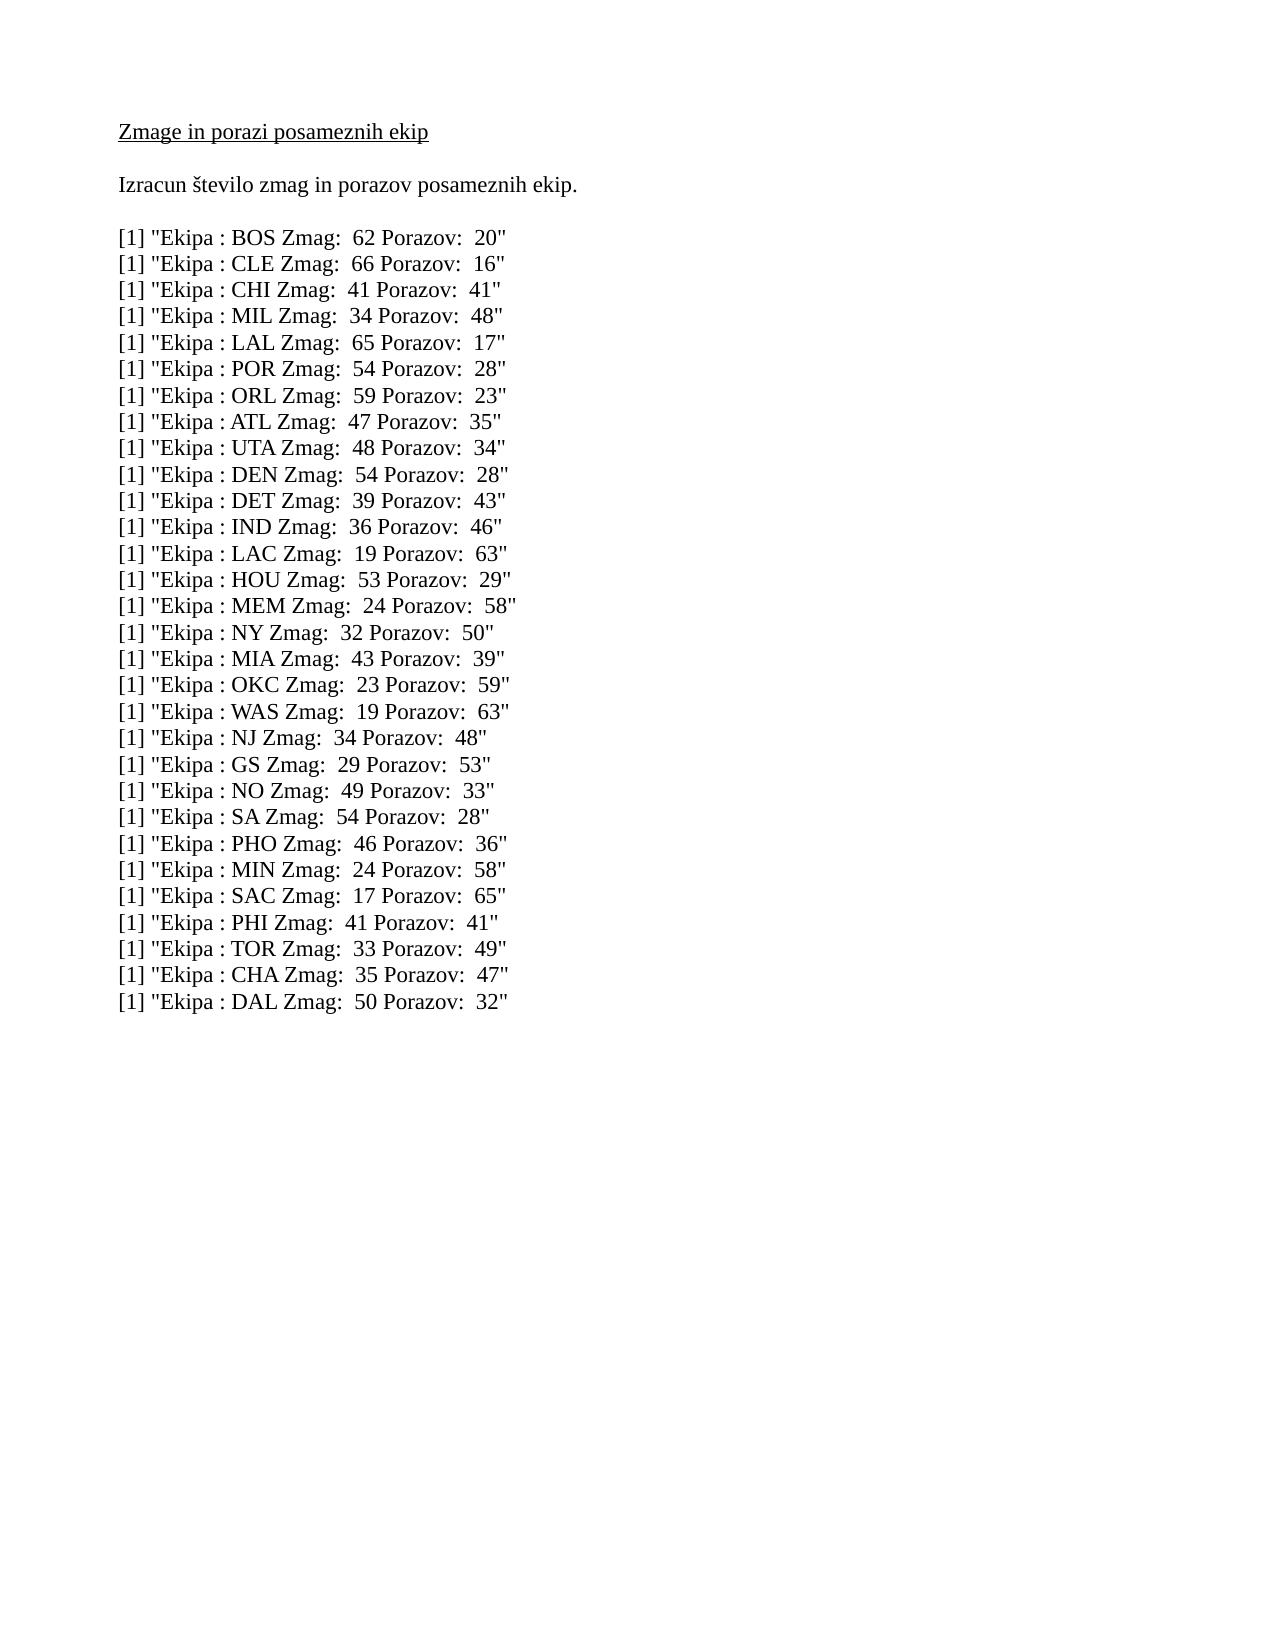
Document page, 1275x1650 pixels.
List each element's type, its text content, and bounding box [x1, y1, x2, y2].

text [1] "Ekipa : CHA Zmag: 35 Porazov: 47" [118, 961, 1157, 988]
text Zmage in porazi posameznih ekip [118, 118, 1157, 144]
text [1] "Ekipa : DEN Zmag: 54 Porazov: 28" [118, 461, 1157, 487]
text [1] "Ekipa : IND Zmag: 36 Porazov: 46" [118, 513, 1157, 540]
text [1] "Ekipa : MEM Zmag: 24 Porazov: 58" [118, 592, 1157, 619]
text [1] "Ekipa : CHI Zmag: 41 Porazov: 41" [118, 276, 1157, 303]
text [1] "Ekipa : NJ Zmag: 34 Porazov: 48" [118, 724, 1157, 751]
text [1] "Ekipa : DET Zmag: 39 Porazov: 43" [118, 487, 1157, 513]
text [1] "Ekipa : DAL Zmag: 50 Porazov: 32" [118, 988, 1157, 1014]
text [1] "Ekipa : MIL Zmag: 34 Porazov: 48" [118, 303, 1157, 329]
text [1] "Ekipa : CLE Zmag: 66 Porazov: 16" [118, 250, 1157, 276]
text [1] "Ekipa : ATL Zmag: 47 Porazov: 35" [118, 408, 1157, 434]
text [1] "Ekipa : UTA Zmag: 48 Porazov: 34" [118, 434, 1157, 461]
text [1] "Ekipa : LAC Zmag: 19 Porazov: 63" [118, 540, 1157, 566]
text [1] "Ekipa : POR Zmag: 54 Porazov: 28" [118, 355, 1157, 382]
text [1] "Ekipa : SAC Zmag: 17 Porazov: 65" [118, 882, 1157, 909]
text [1] "Ekipa : WAS Zmag: 19 Porazov: 63" [118, 698, 1157, 724]
text [1] "Ekipa : TOR Zmag: 33 Porazov: 49" [118, 935, 1157, 961]
text [1] "Ekipa : OKC Zmag: 23 Porazov: 59" [118, 672, 1157, 698]
text [1] "Ekipa : GS Zmag: 29 Porazov: 53" [118, 751, 1157, 777]
text [1] "Ekipa : NO Zmag: 49 Porazov: 33" [118, 777, 1157, 803]
text [1] "Ekipa : PHI Zmag: 41 Porazov: 41" [118, 909, 1157, 935]
text [1] "Ekipa : HOU Zmag: 53 Porazov: 29" [118, 566, 1157, 592]
text [1] "Ekipa : MIN Zmag: 24 Porazov: 58" [118, 856, 1157, 882]
text [1] "Ekipa : BOS Zmag: 62 Porazov: 20" [118, 223, 1157, 250]
text [1] "Ekipa : ORL Zmag: 59 Porazov: 23" [118, 382, 1157, 408]
text [1] "Ekipa : MIA Zmag: 43 Porazov: 39" [118, 645, 1157, 672]
text [1] "Ekipa : PHO Zmag: 46 Porazov: 36" [118, 830, 1157, 856]
text Izracun število zmag in porazov posameznih ekip. [118, 171, 1157, 197]
text [1] "Ekipa : SA Zmag: 54 Porazov: 28" [118, 803, 1157, 830]
text [1] "Ekipa : NY Zmag: 32 Porazov: 50" [118, 619, 1157, 645]
text [1] "Ekipa : LAL Zmag: 65 Porazov: 17" [118, 329, 1157, 355]
